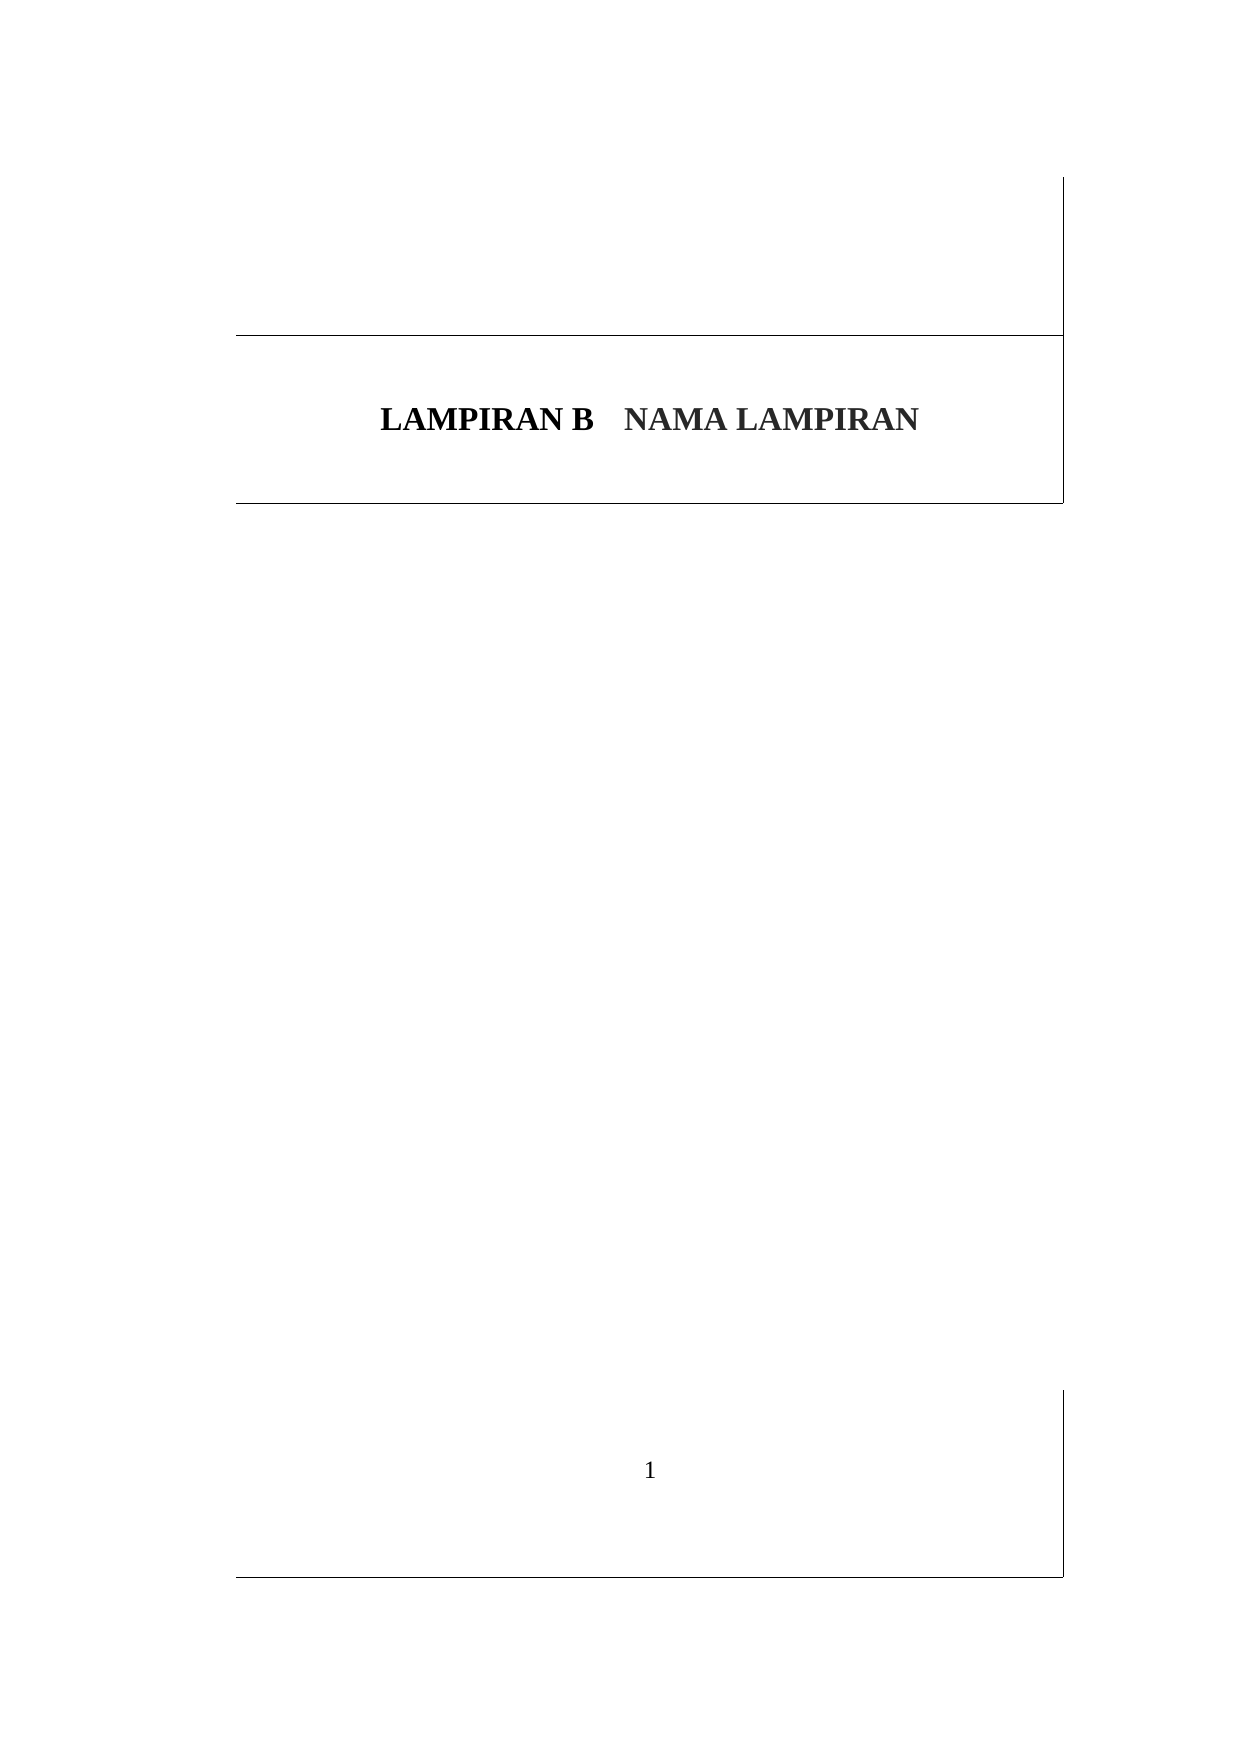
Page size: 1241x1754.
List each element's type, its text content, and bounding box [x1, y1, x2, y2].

list NAMA LAMPIRAN [236, 335, 1063, 503]
